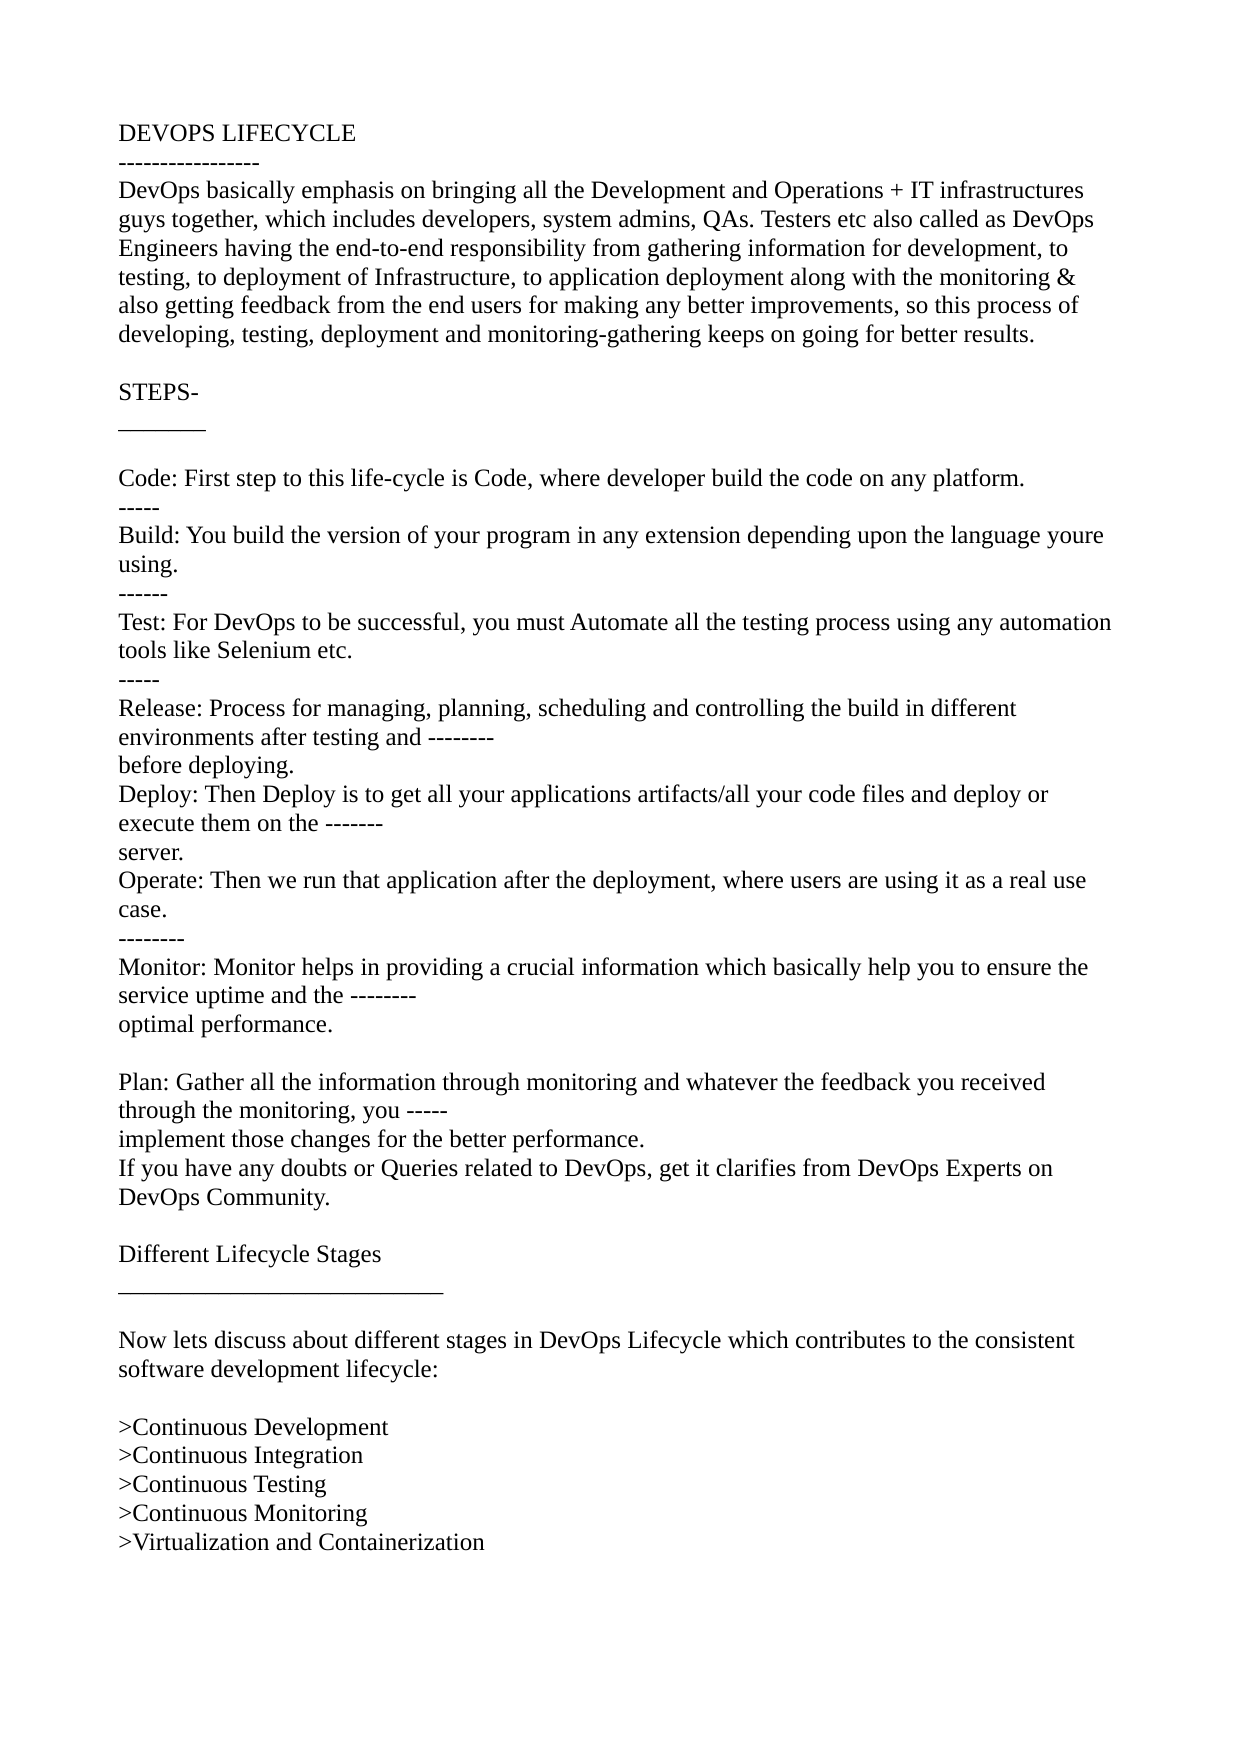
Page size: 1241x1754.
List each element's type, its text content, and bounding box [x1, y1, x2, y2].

text >Continuous Development [118, 1412, 1122, 1441]
text >Virtualization and Containerization [118, 1527, 1122, 1556]
text DEVOPS LIFECYCLE [118, 118, 1122, 147]
text Build: You build the version of your program in any extension depending upon the language youre using. [118, 521, 1122, 578]
text server. [118, 837, 1122, 866]
text Monitor: Monitor helps in providing a crucial information which basically help you to ensure the service uptime and the -------- [118, 952, 1122, 1009]
text __________________________ [118, 1268, 1122, 1297]
text implement those changes for the better performance. [118, 1124, 1122, 1153]
text Different Lifecycle Stages [118, 1239, 1122, 1268]
text Operate: Then we run that application after the deployment, where users are using it as a real use case. [118, 866, 1122, 923]
text ----- [118, 492, 1122, 521]
text >Continuous Monitoring [118, 1498, 1122, 1527]
text ----- [118, 664, 1122, 693]
text ------ [118, 578, 1122, 607]
text If you have any doubts or Queries related to DevOps, get it clarifies from DevOps Experts on DevOps Community. [118, 1153, 1122, 1211]
text DevOps basically emphasis on bringing all the Development and Operations + IT infrastructures guys together, which includes developers, system admins, QAs. Testers etc also called as DevOps Engineers having the end-to-end responsibility from gathering information for development, to testing, to deployment of Infrastructure, to application deployment along with the monitoring & also getting feedback from the end users for making any better improvements, so this process of developing, testing, deployment and monitoring-gathering keeps on going for better results. [118, 176, 1122, 348]
text Deploy: Then Deploy is to get all your applications artifacts/all your code files and deploy or execute them on the ------- [118, 779, 1122, 837]
text optimal performance. [118, 1009, 1122, 1038]
text Code: First step to this life-cycle is Code, where developer build the code on any platform. [118, 463, 1122, 492]
text >Continuous Integration [118, 1441, 1122, 1469]
text STEPS- [118, 377, 1122, 406]
text >Continuous Testing [118, 1469, 1122, 1498]
text _______ [118, 406, 1122, 434]
text ----------------- [118, 147, 1122, 176]
text Test: For DevOps to be successful, you must Automate all the testing process using any automation tools like Selenium etc. [118, 607, 1122, 664]
text -------- [118, 923, 1122, 952]
text Release: Process for managing, planning, scheduling and controlling the build in different environments after testing and -------- [118, 693, 1122, 751]
text Plan: Gather all the information through monitoring and whatever the feedback you received through the monitoring, you ----- [118, 1067, 1122, 1124]
text Now lets discuss about different stages in DevOps Lifecycle which contributes to the consistent software development lifecycle: [118, 1326, 1122, 1383]
text before deploying. [118, 751, 1122, 779]
